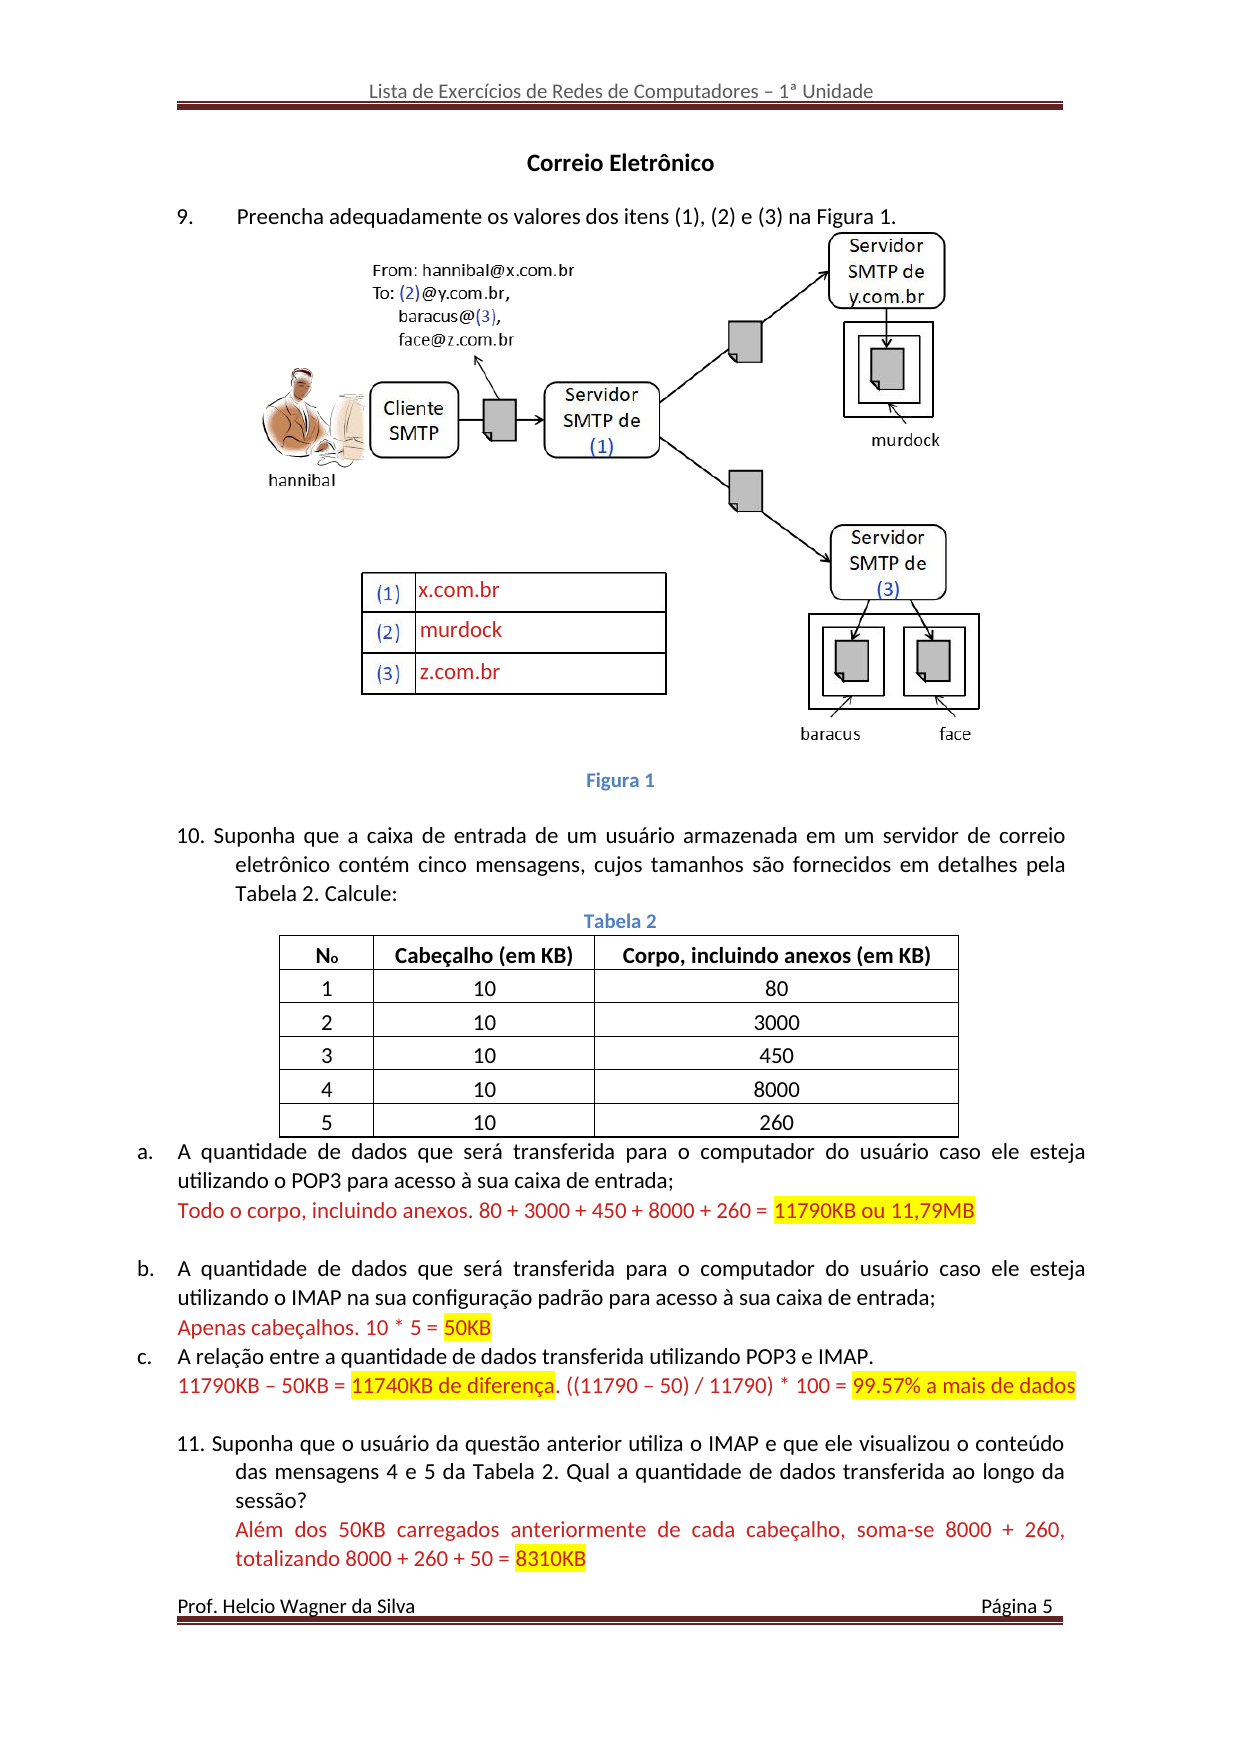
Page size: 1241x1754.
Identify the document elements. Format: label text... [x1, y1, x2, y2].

table_cell 1 [280, 970, 373, 1002]
text Além dos 50KB carregados anteriormente de cada cabeçalho, soma-se 8000 + 260, totalizando 8000 + 260 + 50 = 8310KB [176, 1515, 1067, 1572]
table_header No [280, 936, 373, 969]
table_cell 450 [595, 1037, 958, 1069]
table_header Corpo, incluindo anexos (em KB) [595, 936, 958, 969]
subtitle Figura 1 [177, 767, 1063, 792]
table_cell 80 [595, 970, 958, 1002]
list A quantidade de dados que será transferida para o computador do usuário caso ele esteja utilizando o POP3 para acesso à sua caixa de entrada; [137, 1137, 1088, 1194]
table_cell 10 [374, 1037, 594, 1069]
table_cell 260 [595, 1104, 958, 1136]
table_cell 3 [280, 1037, 373, 1069]
table_cell 10 [374, 1104, 594, 1136]
table_cell 4 [280, 1070, 373, 1103]
table_cell 3000 [595, 1003, 958, 1036]
table_cell 10 [374, 1003, 594, 1036]
table_cell 2 [280, 1003, 373, 1036]
text 10. Suponha que a caixa de entrada de um usuário armazenada em um servidor de correio eletrônico contém cinco mensagens, cujos tamanhos são fornecidos em detalhes pela Tabela 2. Calcule: [176, 821, 1067, 907]
table_cell 8000 [595, 1070, 958, 1103]
table_cell 10 [374, 1070, 594, 1103]
table_header Cabeçalho (em KB) [374, 936, 594, 969]
subtitle Correio Eletrônico [177, 147, 1064, 178]
list Apenas cabeçalhos. 10 * 5 = 50KB [137, 1313, 1088, 1341]
list 11790KB – 50KB = 11740KB de diferença. ((11790 – 50) / 11790) * 100 = 99.57% a mais de dados [137, 1371, 1088, 1399]
subtitle Tabela 2 [177, 908, 1063, 933]
list Todo o corpo, incluindo anexos. 80 + 3000 + 450 + 8000 + 260 = 11790KB ou 11,79MB [137, 1196, 1088, 1224]
table_cell 5 [280, 1104, 373, 1136]
text 9. Preencha adequadamente os valores dos itens (1), (2) e (3) na Figura 1. [176, 202, 1088, 230]
list A relação entre a quantidade de dados transferida utilizando POP3 e IMAP. [137, 1342, 1088, 1370]
picture [259, 231, 980, 749]
table_cell 10 [374, 970, 594, 1002]
text 11. Suponha que o usuário da questão anterior utiliza o IMAP e que ele visualizou o conteúdo das mensagens 4 e 5 da Tabela 2. Qual a quantidade de dados transferida ao longo da sessão? [176, 1429, 1067, 1514]
list A quantidade de dados que será transferida para o computador do usuário caso ele esteja utilizando o IMAP na sua configuração padrão para acesso à sua caixa de entrada; [137, 1254, 1088, 1311]
